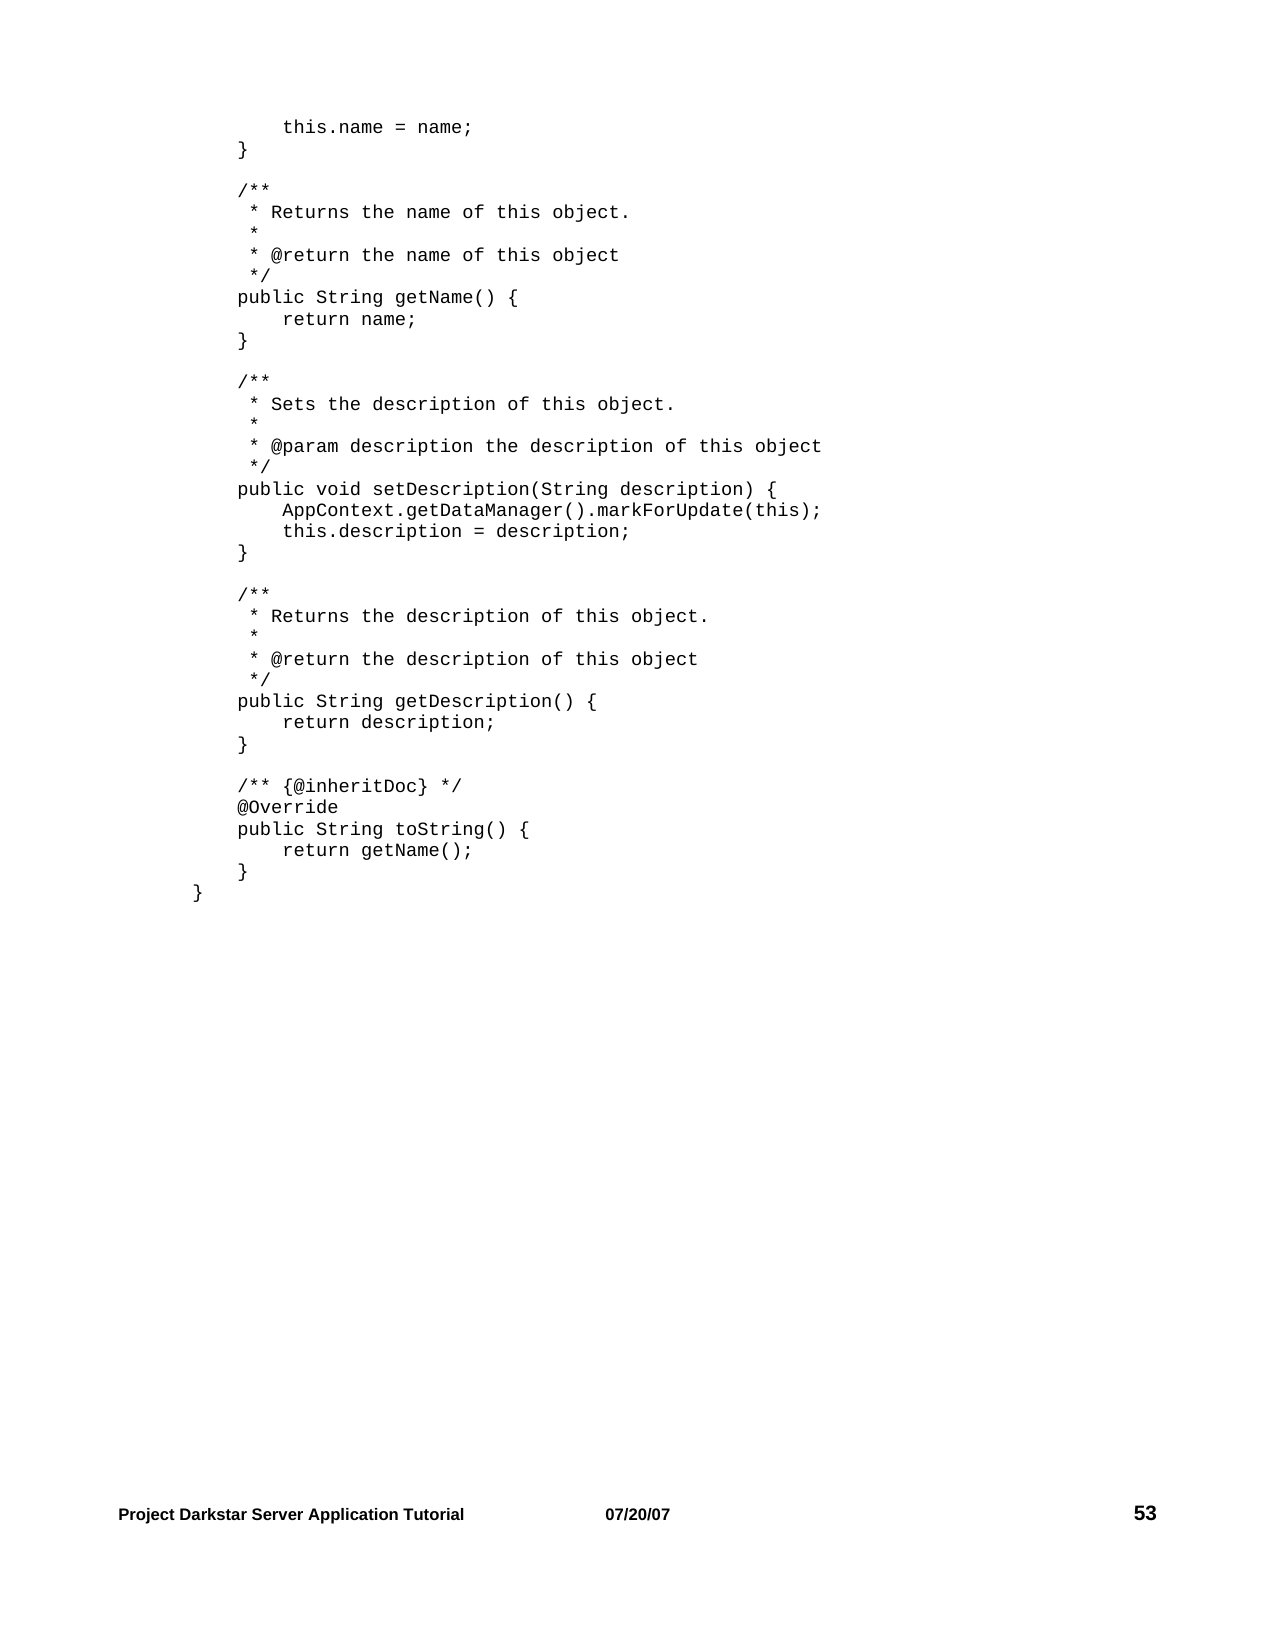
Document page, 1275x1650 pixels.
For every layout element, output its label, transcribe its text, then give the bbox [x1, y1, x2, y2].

text this.name = name; } /** * Returns the name of this object. * * @return the name of this object */ public String getName() { return name; } /** * Sets the description of this object. * * @param description the description of this object */ public void setDescription(String description) { AppContext.getDataManager().markForUpdate(this); this.description = description; } /** * Returns the description of this object. * * @return the description of this object */ public String getDescription() { return description; } /** {@inheritDoc} */ @Override public String toString() { return getName(); } } [192, 118, 1098, 926]
